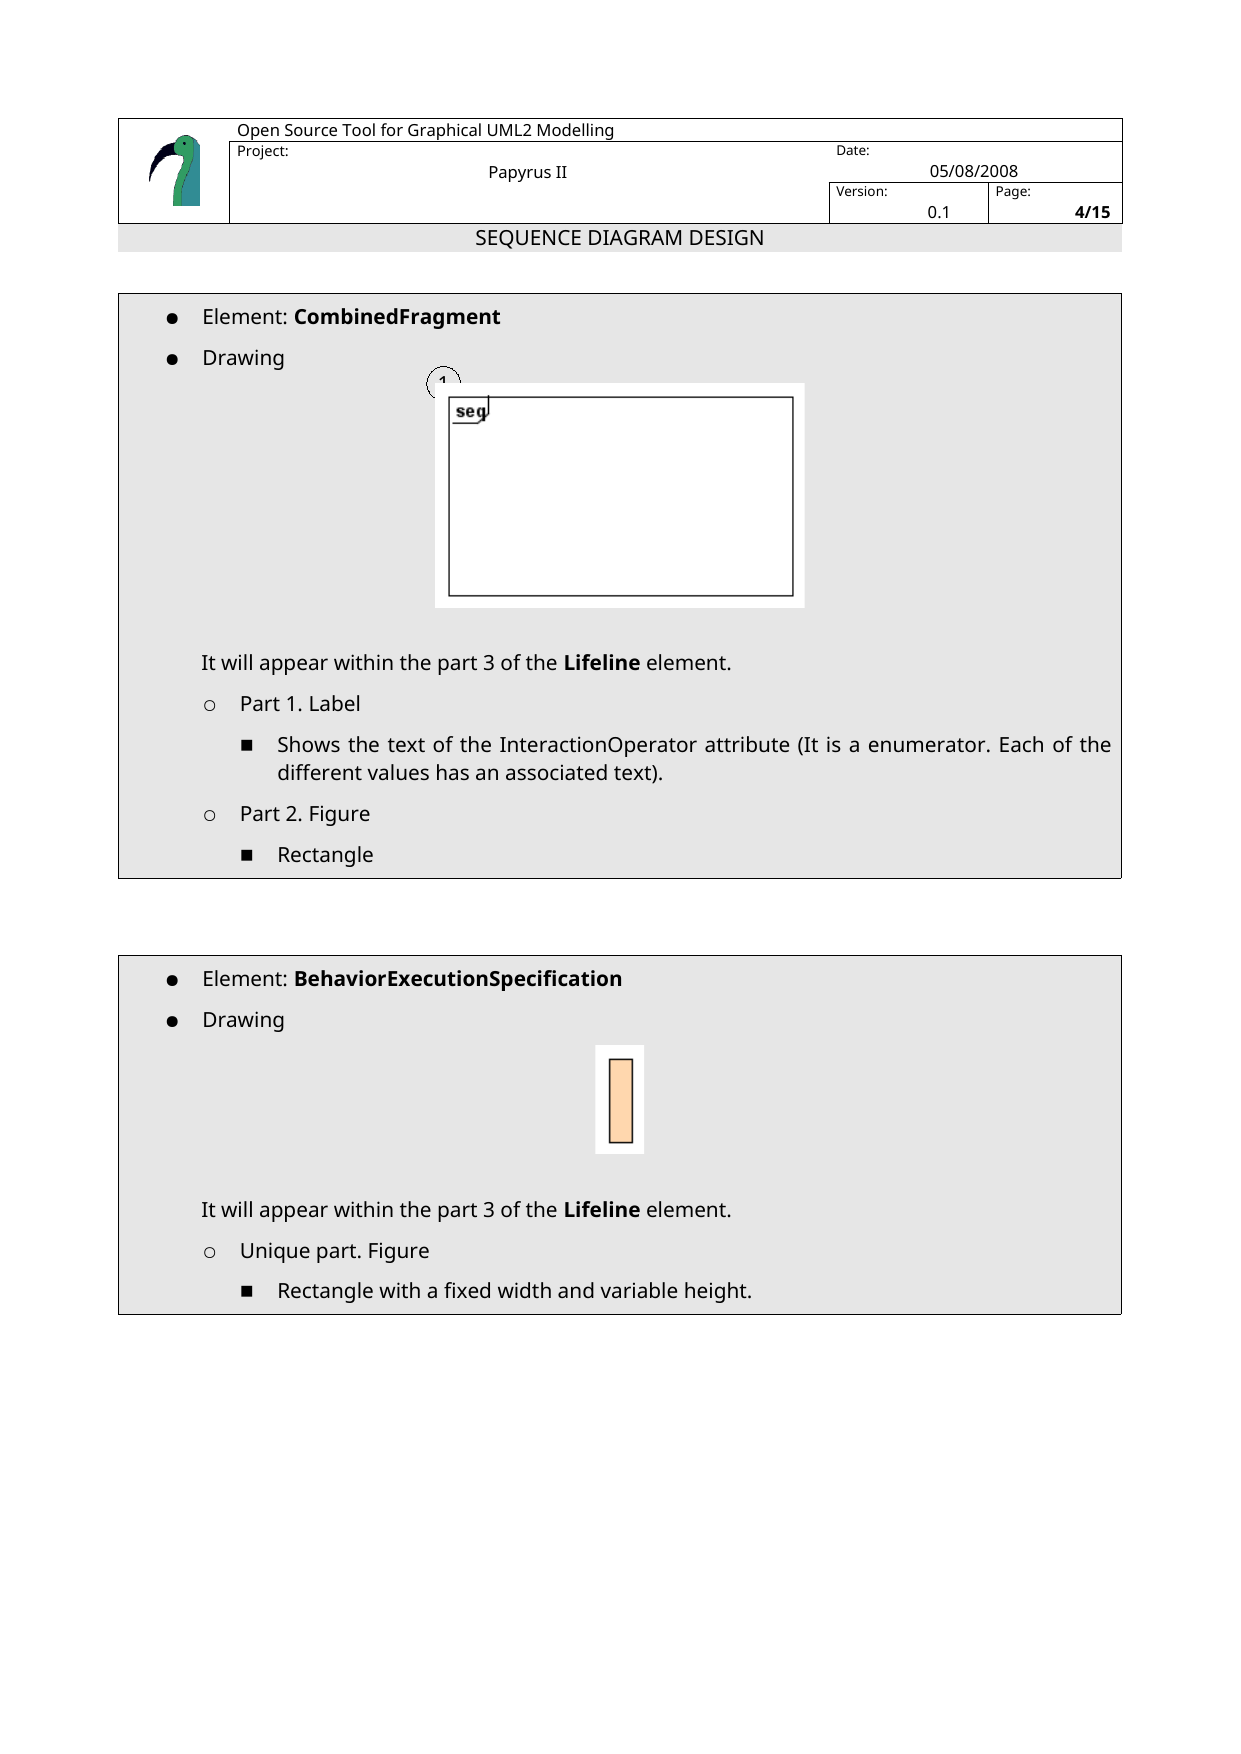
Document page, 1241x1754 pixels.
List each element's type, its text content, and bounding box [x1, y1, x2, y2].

picture [147, 133, 201, 209]
text It will appear within the part 3 of the Lifeline element. [201, 1195, 1112, 1223]
list Element: BehaviorExecutionSpecification [164, 964, 1112, 992]
list Unique part. Figure [202, 1236, 1112, 1264]
list Rectangle [239, 840, 1112, 869]
list Drawing [164, 343, 1112, 371]
list Element: CombinedFragment [164, 302, 1112, 331]
list Part 1. Label [202, 689, 1112, 717]
list Drawing [164, 1005, 1112, 1033]
list Rectangle with a fixed width and variable height. [239, 1277, 1112, 1305]
list Part 2. Figure [202, 799, 1112, 828]
text It will appear within the part 3 of the Lifeline element. [201, 648, 1112, 676]
list Shows the text of the InteractionOperator attribute (It is a enumerator. Each of the different values has an associated text). [239, 730, 1112, 787]
